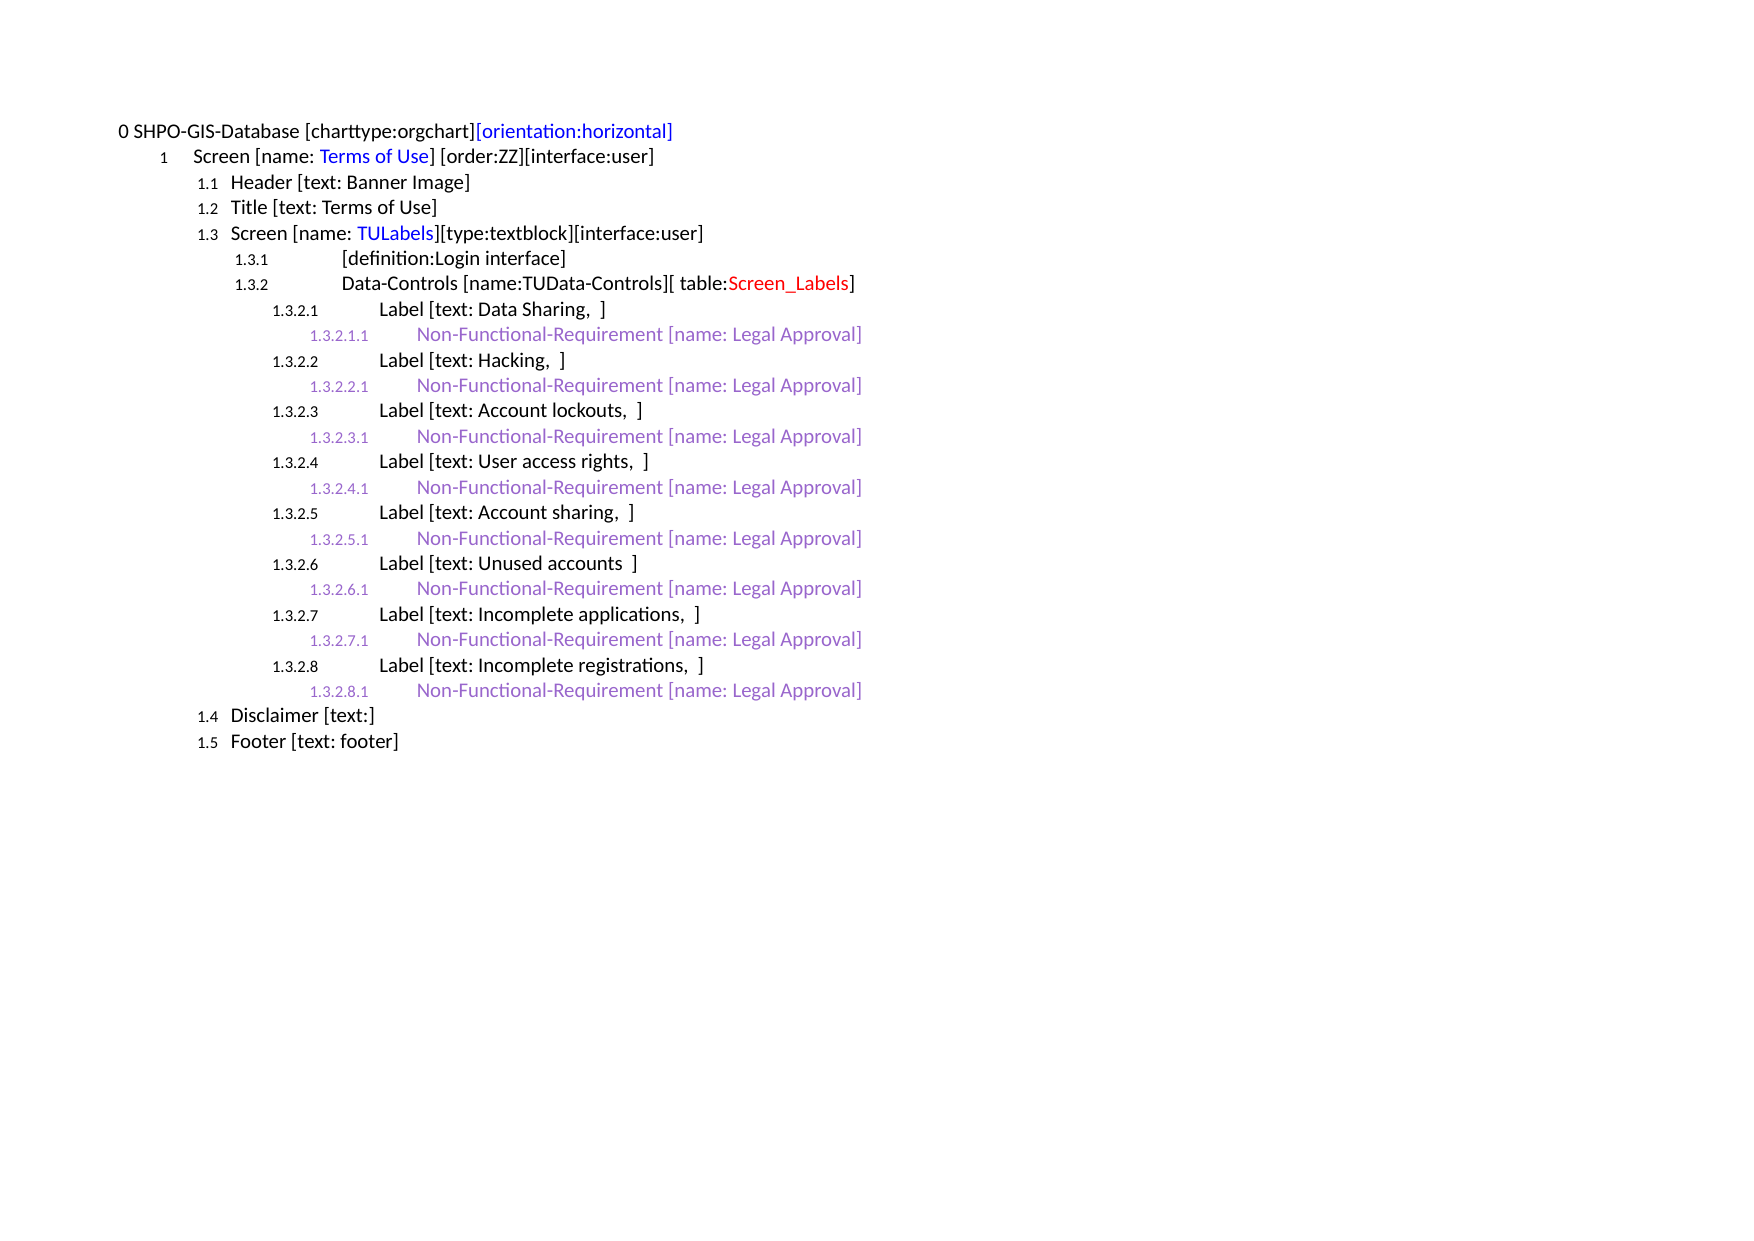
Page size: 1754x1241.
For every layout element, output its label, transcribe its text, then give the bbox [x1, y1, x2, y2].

list Label [text: Incomplete registrations, ] [268, 652, 1636, 677]
list Screen [name: Terms of Use] [order:ZZ][interface:user] [156, 143, 1636, 169]
text 0 SHPO-GIS-Database [charttype:orgchart][orientation:horizontal] [118, 118, 1636, 143]
list Label [text: Data Sharing, ] [268, 296, 1636, 321]
list Non-Functional-Requirement [name: Legal Approval] [306, 423, 1636, 448]
list Footer [text: footer] [193, 728, 1636, 753]
list Non-Functional-Requirement [name: Legal Approval] [306, 626, 1636, 652]
list Non-Functional-Requirement [name: Legal Approval] [306, 525, 1636, 550]
list Header [text: Banner Image] [193, 169, 1636, 194]
list Disclaimer [text:] [193, 703, 1636, 728]
list Non-Functional-Requirement [name: Legal Approval] [306, 677, 1636, 703]
list Screen [name: TULabels][type:textblock][interface:user] [193, 220, 1636, 245]
list Label [text: Unused accounts ] [268, 550, 1636, 576]
list [definition:Login interface] [231, 245, 1636, 271]
list Label [text: Hacking, ] [268, 347, 1636, 372]
list Non-Functional-Requirement [name: Legal Approval] [306, 321, 1636, 347]
list Non-Functional-Requirement [name: Legal Approval] [306, 576, 1636, 601]
list Label [text: Account lockouts, ] [268, 398, 1636, 423]
list Title [text: Terms of Use] [193, 194, 1636, 220]
list Label [text: Account sharing, ] [268, 499, 1636, 525]
list Non-Functional-Requirement [name: Legal Approval] [306, 474, 1636, 499]
list Label [text: User access rights, ] [268, 448, 1636, 474]
list Label [text: Incomplete applications, ] [268, 601, 1636, 626]
list Non-Functional-Requirement [name: Legal Approval] [306, 372, 1636, 398]
list Data-Controls [name:TUData-Controls][ table:Screen_Labels] [231, 271, 1636, 296]
